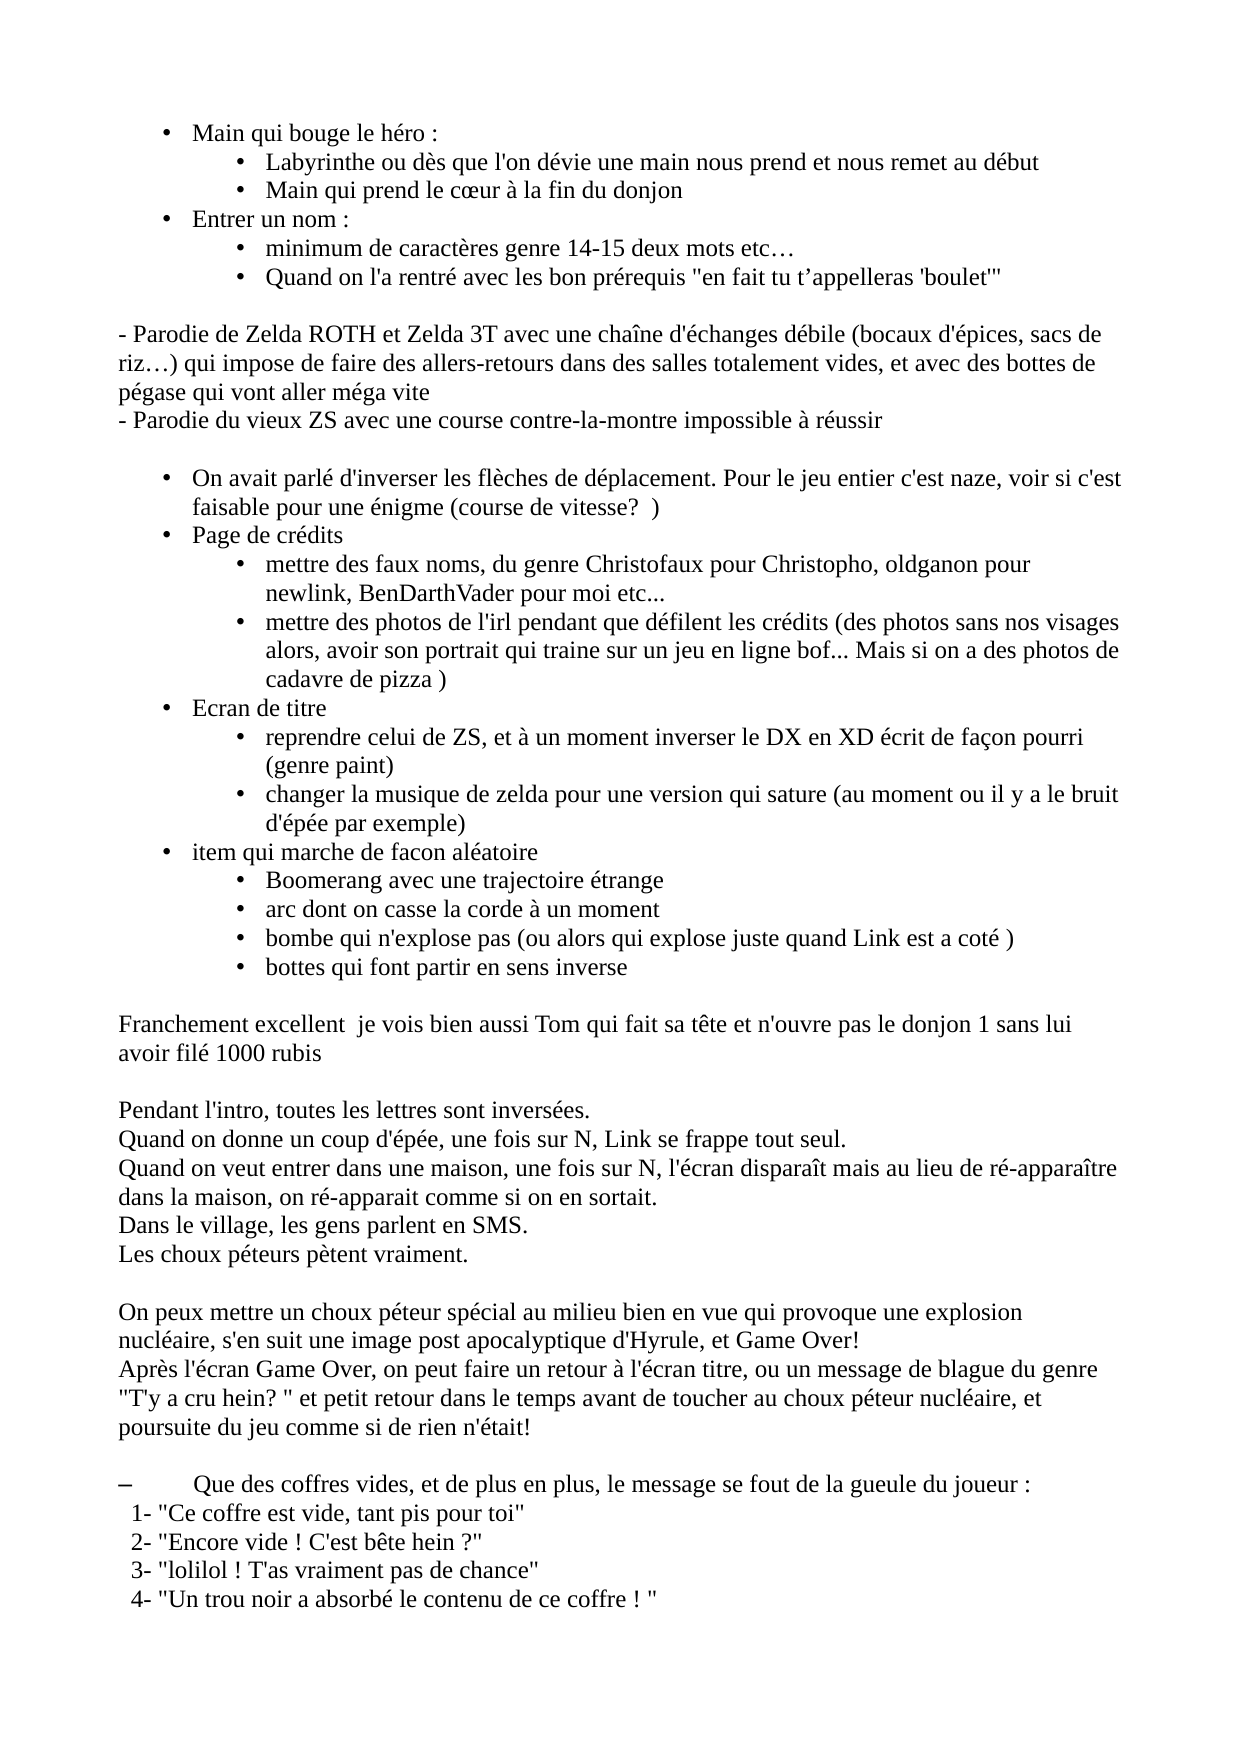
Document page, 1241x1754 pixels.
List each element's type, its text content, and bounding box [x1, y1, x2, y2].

list bombe qui n'explose pas (ou alors qui explose juste quand Link est a coté ) [236, 923, 1122, 952]
list Boomerang avec une trajectoire étrange [236, 866, 1122, 894]
list Main qui prend le cœur à la fin du donjon [236, 176, 1122, 204]
list Ecran de titre [162, 693, 1122, 722]
list reprendre celui de ZS, et à un moment inverser le DX en XD écrit de façon pourri (genre paint) [236, 722, 1122, 779]
list changer la musique de zelda pour une version qui sature (au moment ou il y a le bruit d'épée par exemple) [236, 779, 1122, 837]
text On peux mettre un choux péteur spécial au milieu bien en vue qui provoque une explosion nucléaire, s'en suit une image post apocalyptique d'Hyrule, et Game Over! Après l'écran Game Over, on peut faire un retour à l'écran titre, ou un message de blague du genre "T'y a cru hein? " et petit retour dans le temps avant de toucher au choux péteur nucléaire, et poursuite du jeu comme si de rien n'était! [118, 1297, 1122, 1441]
list Labyrinthe ou dès que l'on dévie une main nous prend et nous remet au début [236, 147, 1122, 176]
list On avait parlé d'inverser les flèches de déplacement. Pour le jeu entier c'est naze, voir si c'est faisable pour une énigme (course de vitesse? ) [162, 463, 1122, 521]
list item qui marche de facon aléatoire [162, 837, 1122, 866]
text - Parodie de Zelda ROTH et Zelda 3T avec une chaîne d'échanges débile (bocaux d'épices, sacs de riz…) qui impose de faire des allers-retours dans des salles totalement vides, et avec des bottes de pégase qui vont aller méga vite - Parodie du vieux ZS avec une course contre-la-montre impossible à réussir [118, 319, 1122, 434]
list mettre des photos de l'irl pendant que défilent les crédits (des photos sans nos visages alors, avoir son portrait qui traine sur un jeu en ligne bof... Mais si on a des photos de cadavre de pizza ) [236, 607, 1122, 693]
list Quand on l'a rentré avec les bon prérequis "en fait tu t’appelleras 'boulet'" [236, 262, 1122, 291]
list Que des coffres vides, et de plus en plus, le message se fout de la gueule du joueur : 1- "Ce coffre est vide, tant pis pour toi" 2- "Encore vide ! C'est bête hein ?" 3- "lolilol ! T'as vraiment pas de chance" 4- "Un trou noir a absorbé le contenu de ce coffre ! " [118, 1469, 1122, 1613]
list minimum de caractères genre 14-15 deux mots etc… [236, 233, 1122, 262]
list Main qui bouge le héro : [162, 118, 1122, 147]
list bottes qui font partir en sens inverse [236, 952, 1122, 981]
list Entrer un nom : [162, 204, 1122, 233]
list arc dont on casse la corde à un moment [236, 894, 1122, 923]
list mettre des faux noms, du genre Christofaux pour Christopho, oldganon pour newlink, BenDarthVader pour moi etc... [236, 549, 1122, 607]
text Pendant l'intro, toutes les lettres sont inversées. Quand on donne un coup d'épée, une fois sur N, Link se frappe tout seul. Quand on veut entrer dans une maison, une fois sur N, l'écran disparaît mais au lieu de ré-apparaître dans la maison, on ré-apparait comme si on en sortait. Dans le village, les gens parlent en SMS. Les choux péteurs pètent vraiment. [118, 1096, 1122, 1268]
text Franchement excellent je vois bien aussi Tom qui fait sa tête et n'ouvre pas le donjon 1 sans lui avoir filé 1000 rubis [118, 1009, 1122, 1067]
list Page de crédits [162, 521, 1122, 549]
